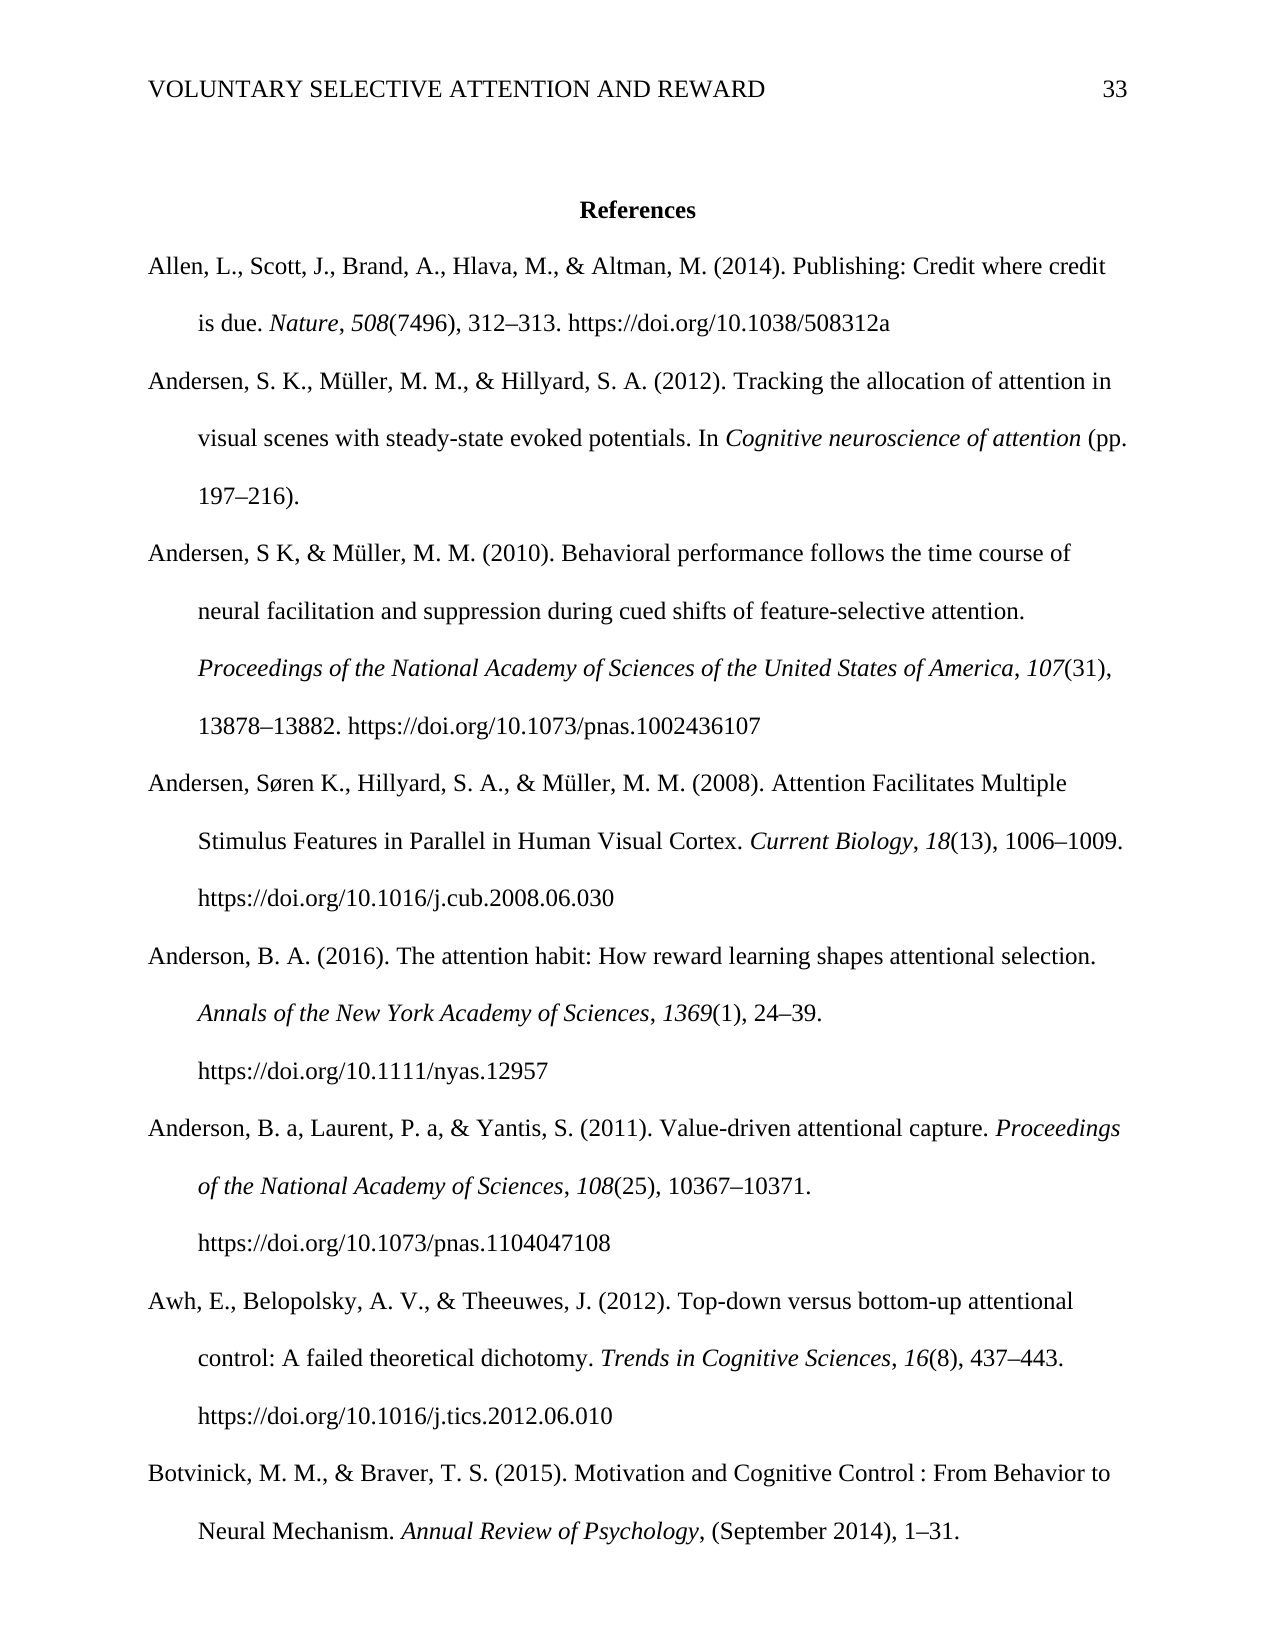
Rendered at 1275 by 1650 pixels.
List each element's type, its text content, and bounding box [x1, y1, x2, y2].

text Anderson, B. A. (2016). The attention habit: How reward learning shapes attentional selection. Annals of the New York Academy of Sciences, 1369(1), 24–39. https://doi.org/10.1111/nyas.12957 [148, 941, 1127, 1084]
text Andersen, S K, & Müller, M. M. (2010). Behavioral performance follows the time course of neural facilitation and suppression during cued shifts of feature-selective attention. Proceedings of the National Academy of Sciences of the United States of America, 107(31), 13878–13882. https://doi.org/10.1073/pnas.1002436107 [148, 538, 1127, 739]
subtitle References [148, 195, 1127, 224]
text Andersen, Søren K., Hillyard, S. A., & Müller, M. M. (2008). Attention Facilitates Multiple Stimulus Features in Parallel in Human Visual Cortex. Current Biology, 18(13), 1006–1009. https://doi.org/10.1016/j.cub.2008.06.030 [148, 768, 1127, 912]
text Botvinick, M. M., & Braver, T. S. (2015). Motivation and Cognitive Control : From Behavior to Neural Mechanism. Annual Review of Psychology, (September 2014), 1–31. [148, 1458, 1127, 1544]
text Awh, E., Belopolsky, A. V., & Theeuwes, J. (2012). Top-down versus bottom-up attentional control: A failed theoretical dichotomy. Trends in Cognitive Sciences, 16(8), 437–443. https://doi.org/10.1016/j.tics.2012.06.010 [148, 1286, 1127, 1429]
text Anderson, B. a, Laurent, P. a, & Yantis, S. (2011). Value-driven attentional capture. Proceedings of the National Academy of Sciences, 108(25), 10367–10371. https://doi.org/10.1073/pnas.1104047108 [148, 1113, 1127, 1257]
text Andersen, S. K., Müller, M. M., & Hillyard, S. A. (2012). Tracking the allocation of attention in visual scenes with steady-state evoked potentials. In Cognitive neuroscience of attention (pp. 197–216). [148, 366, 1127, 509]
text Allen, L., Scott, J., Brand, A., Hlava, M., & Altman, M. (2014). Publishing: Credit where credit is due. Nature, 508(7496), 312–313. https://doi.org/10.1038/508312a [148, 251, 1127, 337]
